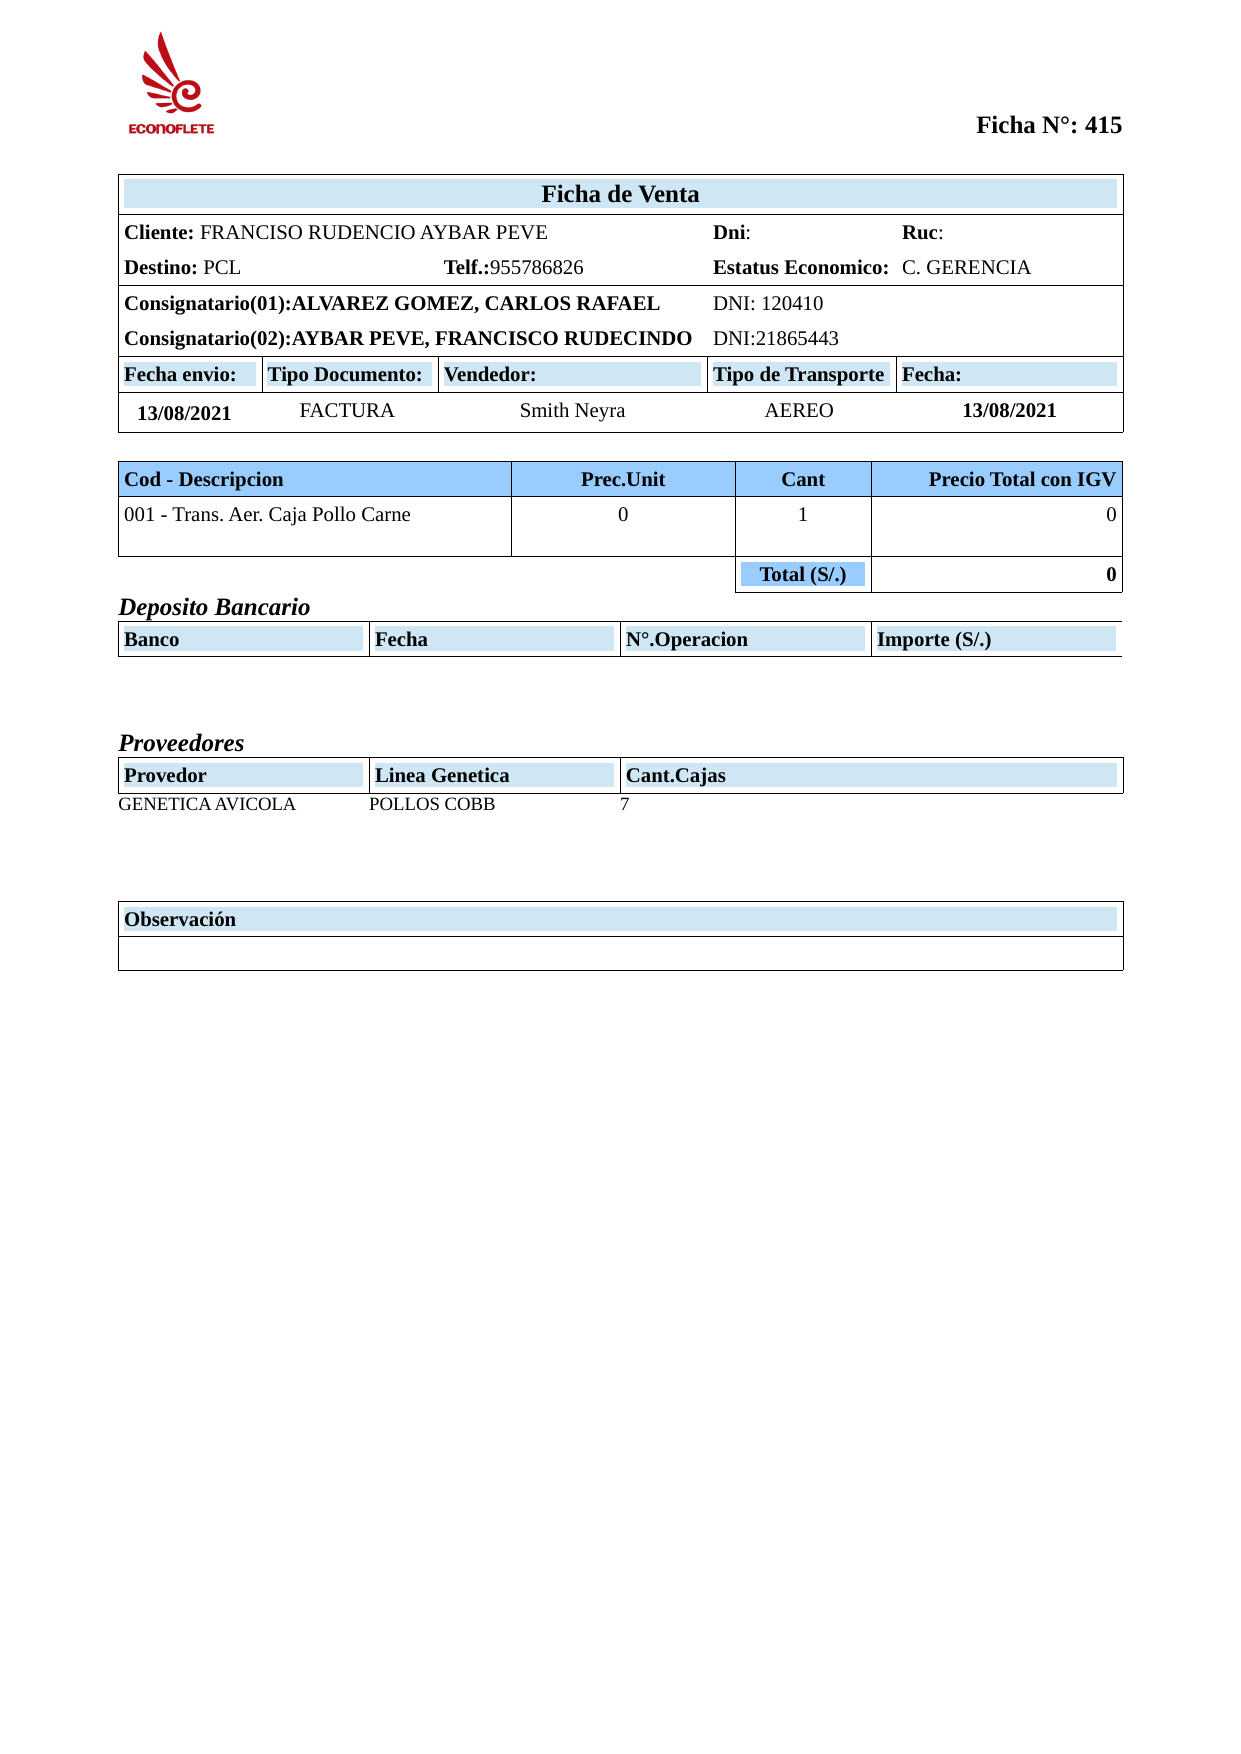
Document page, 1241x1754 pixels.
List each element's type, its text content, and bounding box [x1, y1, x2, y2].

table_cell [620, 705, 871, 728]
table_cell [118, 858, 369, 879]
table_cell [369, 680, 620, 704]
table_header Prec.Unit [512, 462, 735, 496]
table_cell AEREO [707, 393, 896, 432]
table_header Importe (S/.) [872, 622, 1122, 656]
table_cell [118, 680, 369, 704]
table_cell DNI:21865443 [707, 321, 1123, 356]
table_cell Cliente: FRANCISO RUDENCIO AYBAR PEVE [119, 215, 707, 249]
table_header Linea Genetica [370, 758, 620, 793]
table_cell FACTURA [262, 393, 438, 432]
table_header Banco [119, 622, 369, 656]
table_cell [620, 657, 871, 680]
table_cell [620, 815, 1123, 836]
table_cell [369, 705, 620, 728]
table_cell Ruc: [896, 215, 1123, 249]
table_cell Telf.:955786826 [438, 249, 707, 285]
table_cell [511, 557, 735, 592]
picture [118, 31, 225, 134]
table_cell Smith Neyra [438, 393, 707, 432]
table_cell Fecha: [897, 357, 1123, 392]
table_cell 13/08/2021 [896, 393, 1123, 432]
table_cell 13/08/2021 [119, 393, 262, 432]
table_header Cod - Descripcion [119, 462, 511, 496]
table_cell [118, 879, 369, 901]
table_cell [369, 858, 620, 879]
table_cell [369, 815, 620, 836]
table_cell Tipo Documento: [263, 357, 438, 392]
table_cell Consignatario(02):AYBAR PEVE, FRANCISCO RUDECINDO [119, 321, 707, 356]
table_cell 0 [872, 497, 1122, 556]
table_cell Destino: PCL [119, 249, 438, 285]
table_cell 0 [512, 497, 735, 556]
table_cell [118, 557, 511, 592]
table_cell Dni: [707, 215, 896, 249]
table_header Cant.Cajas [621, 758, 1123, 793]
table_cell Vendedor: [439, 357, 707, 392]
table_header Ficha de Venta [119, 175, 1123, 214]
table_cell Consignatario(01):ALVAREZ GOMEZ, CARLOS RAFAEL [119, 286, 707, 321]
text Deposito Bancario [118, 592, 1122, 621]
table_cell [118, 815, 369, 836]
table_cell POLLOS COBB [369, 794, 620, 814]
table_cell [118, 836, 369, 858]
table_header Observación [119, 902, 1123, 936]
table_cell [871, 657, 1122, 680]
table_cell [620, 858, 1123, 879]
table_cell [118, 657, 369, 680]
table_cell 7 [620, 794, 1123, 814]
table_cell Tipo de Transporte [708, 357, 896, 392]
table_cell [369, 657, 620, 680]
table_cell Fecha envio: [119, 357, 262, 392]
table_cell Total (S/.) [736, 557, 871, 592]
table_cell 001 - Trans. Aer. Caja Pollo Carne [119, 497, 511, 556]
table_header Precio Total con IGV [872, 462, 1122, 496]
table_cell [620, 680, 871, 704]
table_cell DNI: 120410 [707, 286, 1123, 321]
table_cell [369, 879, 620, 901]
table_cell [119, 937, 1123, 969]
table_cell [620, 879, 1123, 901]
table_cell [369, 836, 620, 858]
table_cell Estatus Economico: [707, 249, 896, 285]
table_header Provedor [119, 758, 369, 793]
table_cell [620, 836, 1123, 858]
table_header Cant [736, 462, 871, 496]
table_cell [871, 705, 1122, 728]
table_cell 1 [736, 497, 871, 556]
table_cell [118, 705, 369, 728]
table_cell C. GERENCIA [896, 249, 1123, 285]
table_header Fecha [370, 622, 620, 656]
table_cell GENETICA AVICOLA [118, 794, 369, 814]
table_cell [871, 680, 1122, 704]
text Proveedores [118, 728, 1122, 757]
table_cell 0 [872, 557, 1122, 592]
table_header N°.Operacion [621, 622, 871, 656]
